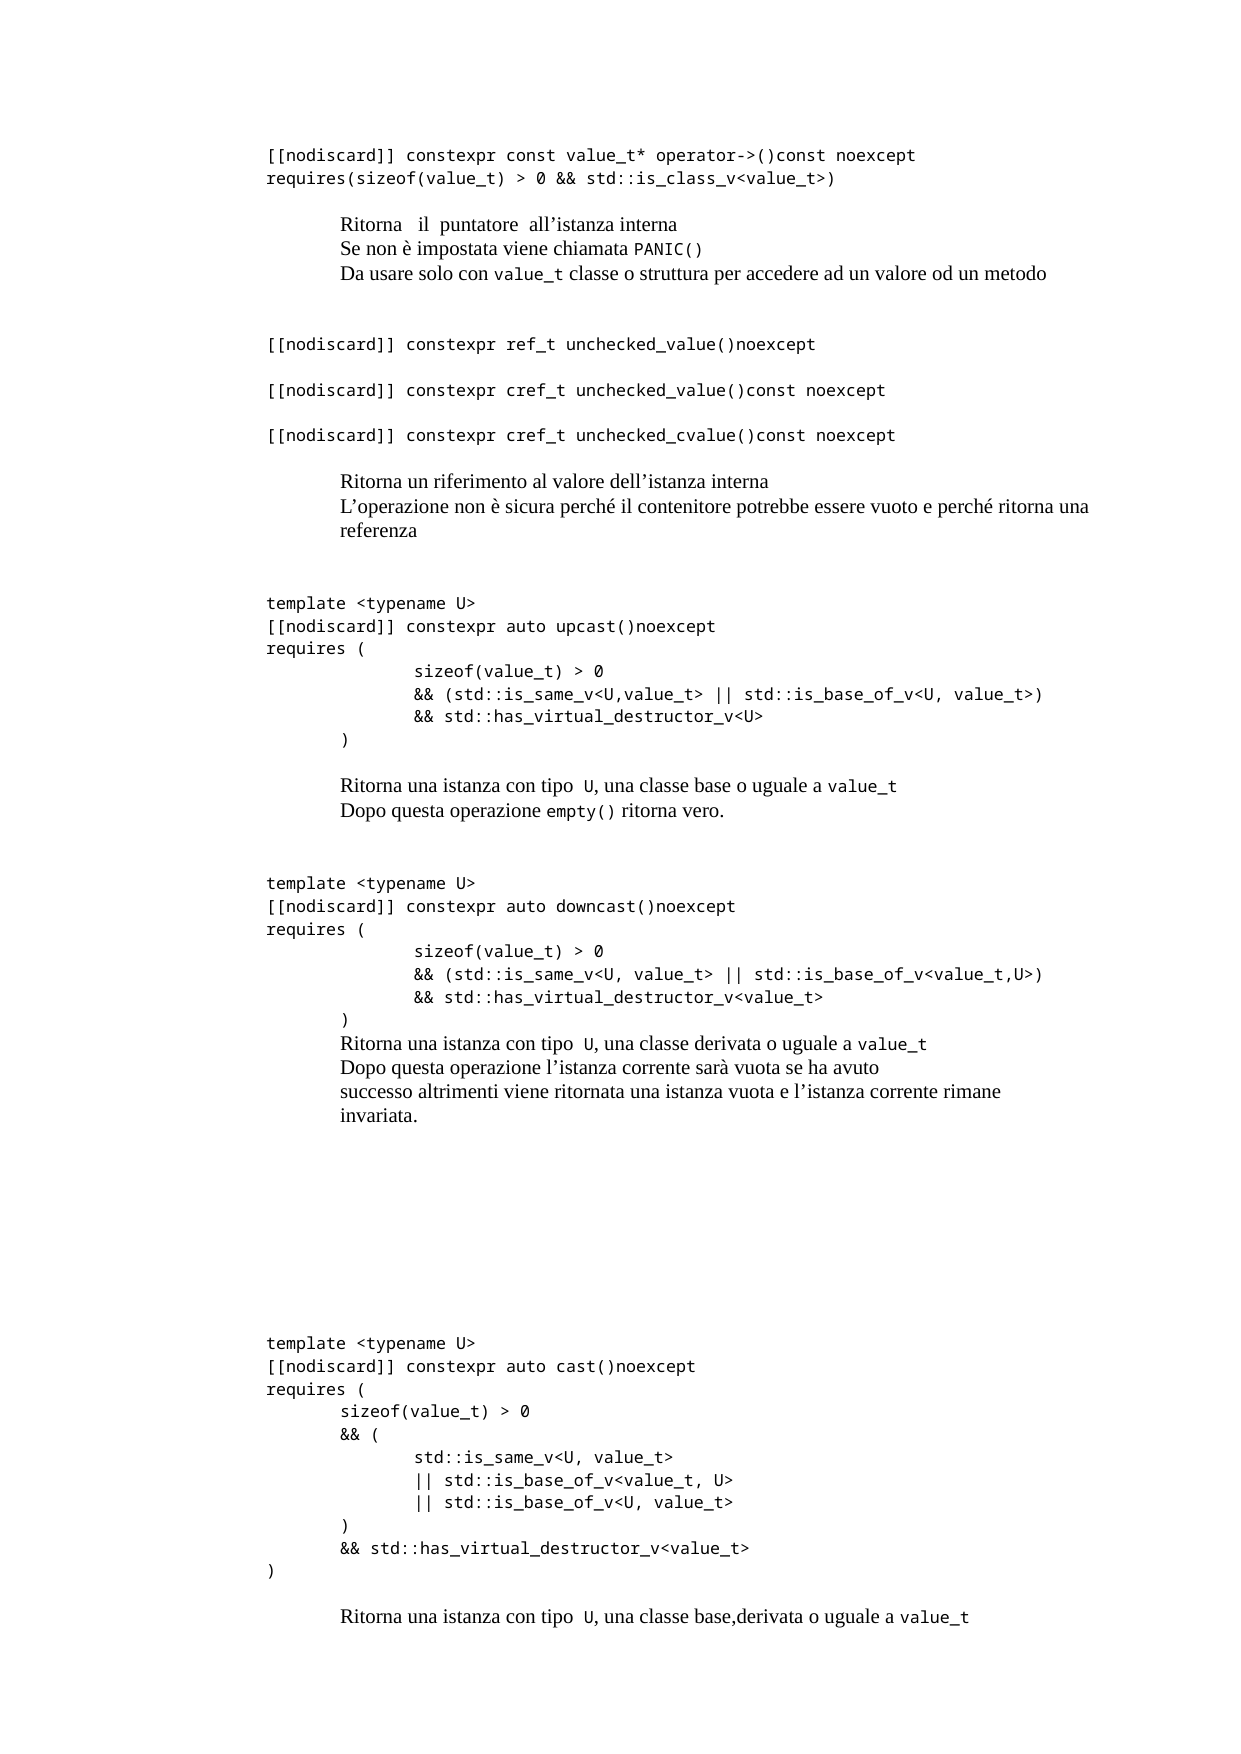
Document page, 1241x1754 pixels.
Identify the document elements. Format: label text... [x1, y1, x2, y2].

text ) [118, 1513, 1122, 1536]
text Dopo questa operazione l’istanza corrente sarà vuota se ha avuto [118, 1055, 1122, 1079]
text Dopo questa operazione empty() ritorna vero. [118, 797, 1122, 822]
text [[nodiscard]] constexpr cref_t unchecked_value()const noexcept [118, 378, 1122, 401]
text [[nodiscard]] constexpr auto upcast()noexcept [118, 614, 1122, 637]
text sizeof(value_t) > 0 [118, 1400, 1122, 1423]
text Ritorna una istanza con tipo U, una classe base o uguale a value_t [118, 773, 1122, 797]
text ) [118, 728, 1122, 750]
text Se non è impostata viene chiamata PANIC() [118, 236, 1122, 260]
text || std::is_base_of_v<U, value_t> [118, 1491, 1122, 1513]
text template <typename U> [118, 1332, 1122, 1354]
text std::is_same_v<U, value_t> [118, 1445, 1122, 1468]
text [[nodiscard]] constexpr auto downcast()noexcept [118, 894, 1122, 917]
text && std::has_virtual_destructor_v<U> [118, 705, 1122, 728]
text && ( [118, 1423, 1122, 1445]
text Da usare solo con value_t classe o struttura per accedere ad un valore od un metodo [118, 260, 1122, 285]
text && (std::is_same_v<U, value_t> || std::is_base_of_v<value_t,U>) [118, 962, 1122, 985]
text invariata. [118, 1103, 1122, 1127]
text Ritorna una istanza con tipo U, una classe derivata o uguale a value_t [118, 1031, 1122, 1055]
text sizeof(value_t) > 0 [118, 659, 1122, 682]
text successo altrimenti viene ritornata una istanza vuota e l’istanza corrente rimane [118, 1079, 1122, 1103]
text requires ( [118, 1377, 1122, 1400]
text requires ( [118, 637, 1122, 659]
text [[nodiscard]] constexpr const value_t* operator->()const noexcept [118, 142, 1122, 167]
text Ritorna una istanza con tipo U, una classe base,derivata o uguale a value_t [118, 1604, 1122, 1629]
text [[nodiscard]] constexpr ref_t unchecked_value()noexcept [118, 333, 1122, 356]
text [[nodiscard]] constexpr cref_t unchecked_cvalue()const noexcept [118, 424, 1122, 446]
text && (std::is_same_v<U,value_t> || std::is_base_of_v<U, value_t>) [118, 682, 1122, 705]
text Ritorna il puntatore all’istanza interna [118, 212, 1122, 236]
text requires(sizeof(value_t) > 0 && std::is_class_v<value_t>) [118, 167, 1122, 189]
text Ritorna un riferimento al valore dell’istanza interna [118, 469, 1122, 493]
text L’operazione non è sicura perché il contenitore potrebbe essere vuoto e perché ritorna una referenza [118, 493, 1122, 542]
text ) [118, 1008, 1122, 1031]
text template <typename U> [118, 590, 1122, 614]
text ) [118, 1559, 1122, 1582]
text [[nodiscard]] constexpr auto cast()noexcept [118, 1354, 1122, 1377]
text requires ( [118, 917, 1122, 940]
text && std::has_virtual_destructor_v<value_t> [118, 985, 1122, 1008]
text || std::is_base_of_v<value_t, U> [118, 1468, 1122, 1491]
text template <typename U> [118, 870, 1122, 894]
text && std::has_virtual_destructor_v<value_t> [118, 1536, 1122, 1559]
text sizeof(value_t) > 0 [118, 940, 1122, 962]
